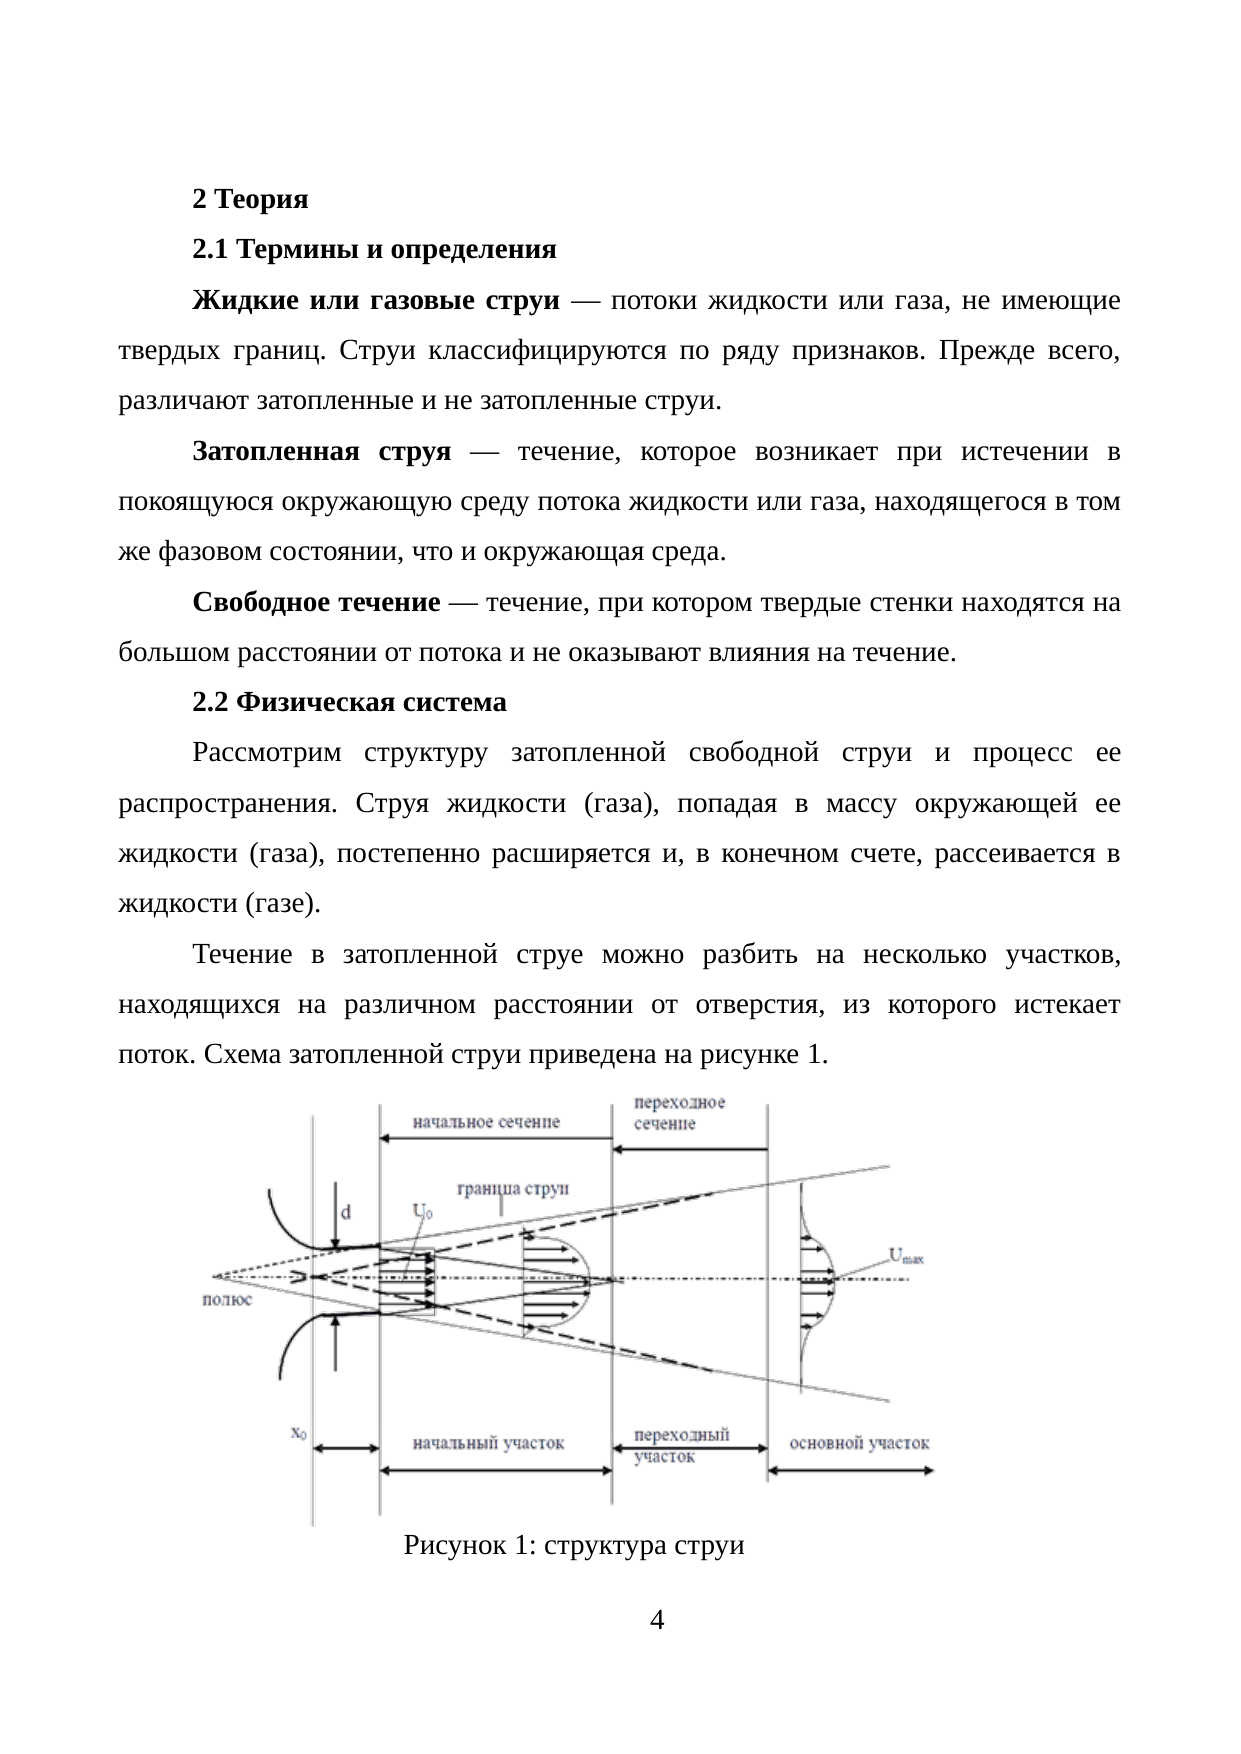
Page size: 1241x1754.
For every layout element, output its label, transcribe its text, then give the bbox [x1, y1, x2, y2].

text Затопленная струя — течение, которое возникает при истечении в покоящуюся окружающую среду потока жидкости или газа, находящегося в том же фазовом состоянии, что и окружающая среда. [118, 433, 1122, 567]
text Жидкие или газовые струи — потоки жидкости или газа, не имеющие твердых границ. Струи классифицируются по ряду признаков. Прежде всего, различают затопленные и не затопленные струи. [118, 282, 1122, 416]
text Течение в затопленной струе можно разбить на несколько участков, находящихся на различном расстоянии от отверстия, из которого истекает поток. Схема затопленной струи приведена на рисунке 1. [118, 936, 1122, 1070]
text Свободное течение — течение, при котором твердые стенки находятся на большом расстоянии от потока и не оказывают влияния на течение. [118, 584, 1122, 667]
text Рисунок 1: структура струи [192, 1527, 956, 1561]
subtitle Теория [118, 181, 1122, 215]
picture [192, 1086, 957, 1527]
text Рассмотрим структуру затопленной свободной струи и процесс ее распространения. Струя жидкости (газа), попадая в массу окружающей ее жидкости (газа), постепенно расширяется и, в конечном счете, рассеивается в жидкости (газе). [118, 734, 1122, 919]
subtitle Физическая система [118, 684, 1122, 718]
subtitle Термины и определения [118, 231, 1122, 265]
